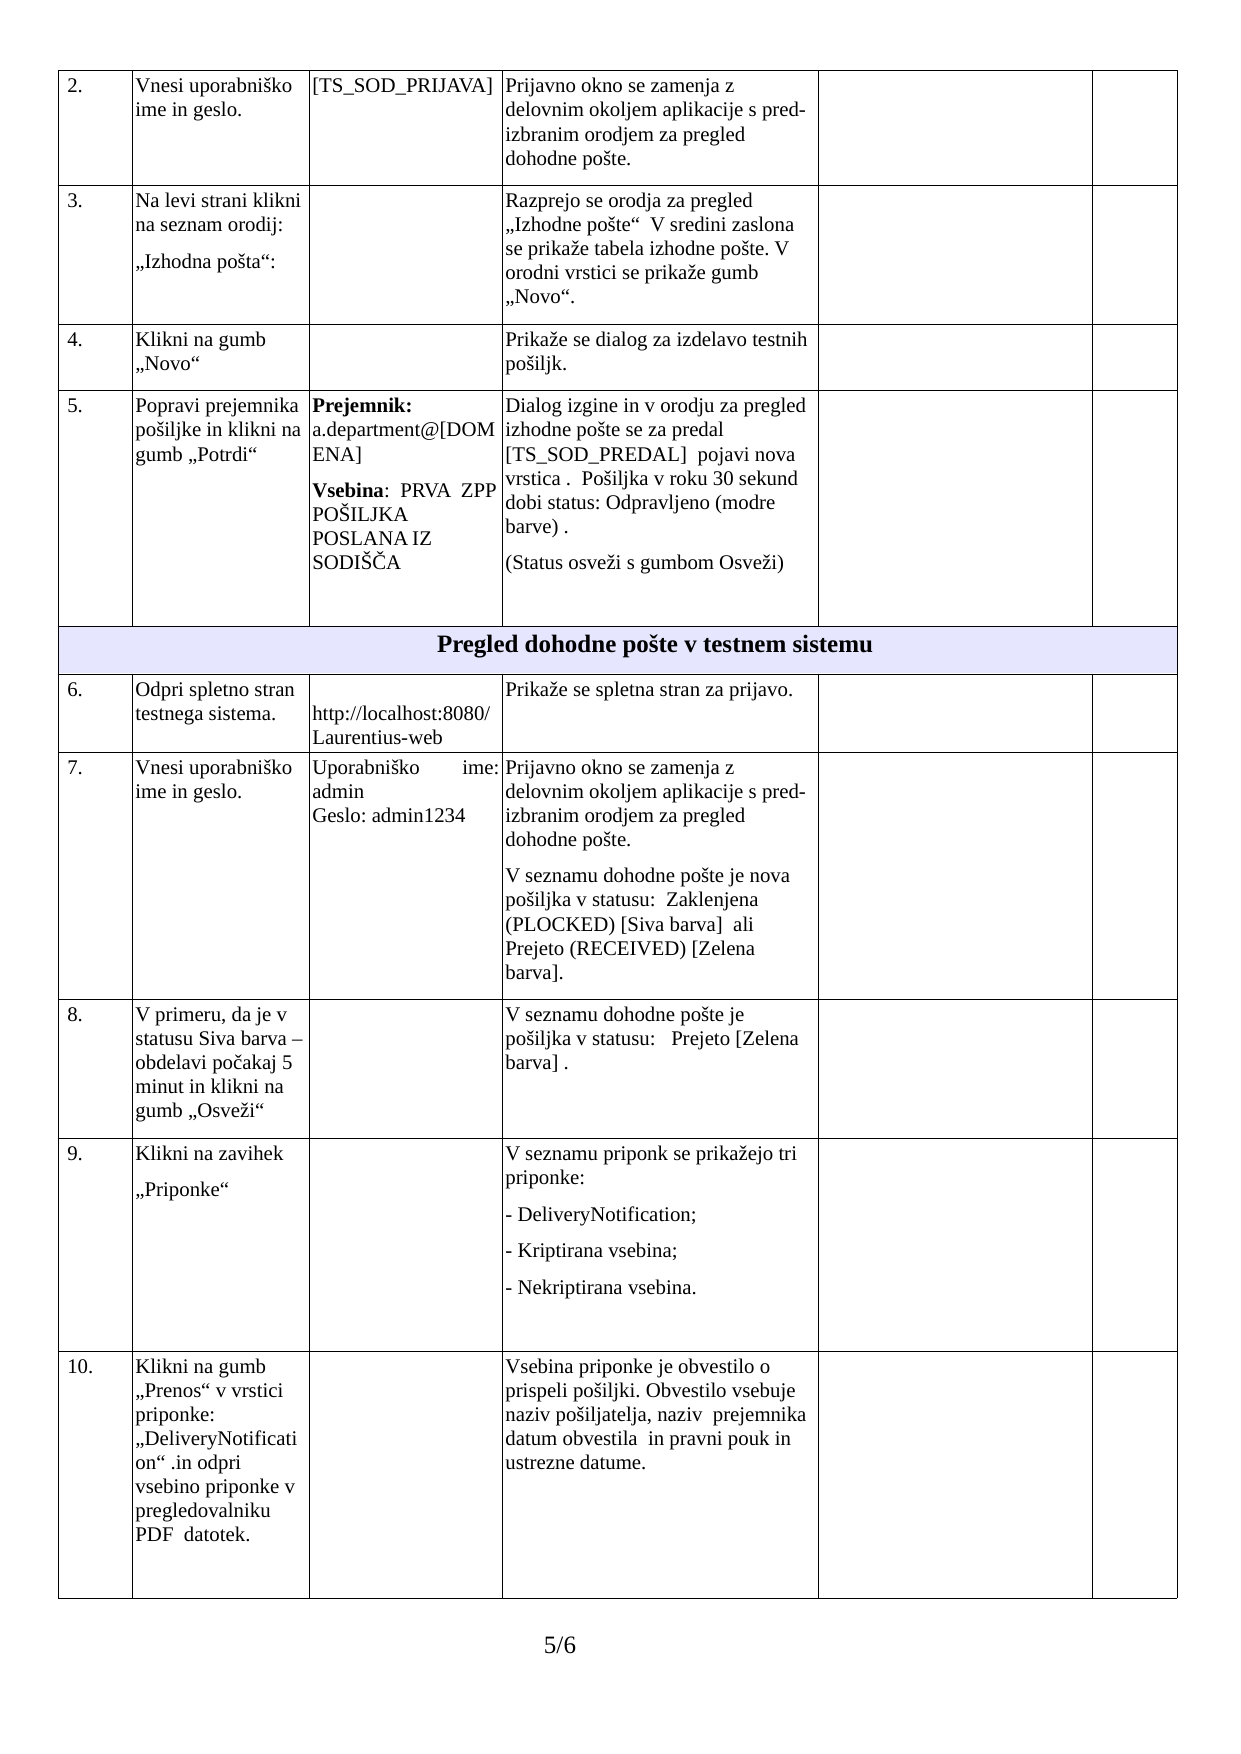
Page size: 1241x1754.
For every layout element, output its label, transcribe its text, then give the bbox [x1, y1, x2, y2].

table_cell Popravi prejemnika pošiljke in klikni na gumb „Potrdi“ [133, 391, 309, 626]
table_cell [59, 1352, 132, 1598]
table_cell [59, 675, 132, 752]
table_cell [310, 325, 502, 390]
table_cell V primeru, da je v statusu Siva barva – obdelavi počakaj 5 minut in klikni na gumb „Osveži“ [133, 1000, 309, 1138]
table_cell [1093, 1000, 1177, 1138]
table_cell http://localhost:8080/Laurentius-web [310, 675, 502, 752]
table_cell [TS_SOD_PRIJAVA] [310, 71, 502, 185]
table_cell [1093, 753, 1177, 999]
table_cell Vnesi uporabniško ime in geslo. [133, 753, 309, 999]
table_cell [1093, 186, 1177, 324]
table_cell Prikaže se spletna stran za prijavo. [503, 675, 818, 752]
table_cell [59, 391, 132, 626]
table_cell [1093, 325, 1177, 390]
table_cell [819, 1352, 1092, 1598]
table_cell [819, 1139, 1092, 1351]
table_cell V seznamu priponk se prikažejo tri priponke: - DeliveryNotification; - Kriptirana vsebina; - Nekriptirana vsebina. [503, 1139, 818, 1351]
table_cell Vsebina priponke je obvestilo o prispeli pošiljki. Obvestilo vsebuje naziv pošiljatelja, naziv prejemnika datum obvestila in pravni pouk in ustrezne datume. [503, 1352, 818, 1598]
table_cell [1093, 1352, 1177, 1598]
table_cell [819, 325, 1092, 390]
table_cell Klikni na gumb „Novo“ [133, 325, 309, 390]
table_cell Klikni na zavihek „Priponke“ [133, 1139, 309, 1351]
table_cell [310, 1352, 502, 1598]
table_cell Prijavno okno se zamenja z delovnim okoljem aplikacije s pred-izbranim orodjem za pregled dohodne pošte. V seznamu dohodne pošte je nova pošiljka v statusu: Zaklenjena (PLOCKED) [Siva barva] ali Prejeto (RECEIVED) [Zelena barva]. [503, 753, 818, 999]
table_cell [59, 325, 132, 390]
table_cell [1093, 391, 1177, 626]
table_cell [1093, 1139, 1177, 1351]
table_cell [59, 186, 132, 324]
table_cell Razprejo se orodja za pregled „Izhodne pošte“ V sredini zaslona se prikaže tabela izhodne pošte. V orodni vrstici se prikaže gumb „Novo“. [503, 186, 818, 324]
table_cell [310, 186, 502, 324]
table_cell [819, 391, 1092, 626]
table_cell Dialog izgine in v orodju za pregled izhodne pošte se za predal [TS_SOD_PREDAL] pojavi nova vrstica . Pošiljka v roku 30 sekund dobi status: Odpravljeno (modre barve) . (Status osveži s gumbom Osveži) [503, 391, 818, 626]
table_cell [819, 675, 1092, 752]
table_cell Prikaže se dialog za izdelavo testnih pošiljk. [503, 325, 818, 390]
table_cell Uporabniško ime: admin Geslo: admin1234 [310, 753, 502, 999]
table_cell [819, 186, 1092, 324]
table_cell [59, 1139, 132, 1351]
table_cell Prijavno okno se zamenja z delovnim okoljem aplikacije s pred-izbranim orodjem za pregled dohodne pošte. [503, 71, 818, 185]
table_cell [59, 753, 132, 999]
table_cell Klikni na gumb „Prenos“ v vrstici priponke: „DeliveryNotification“ .in odpri vsebino priponke v pregledovalniku PDF datotek. [133, 1352, 309, 1598]
table_cell [819, 1000, 1092, 1138]
table_cell [1093, 675, 1177, 752]
table_cell [1093, 71, 1177, 185]
table_cell Vnesi uporabniško ime in geslo. [133, 71, 309, 185]
table_cell Odpri spletno stran testnega sistema. [133, 675, 309, 752]
table_cell Prejemnik: a.department@[DOMENA] Vsebina: PRVA ZPP POŠILJKA POSLANA IZ SODIŠČA [310, 391, 502, 626]
table_cell [819, 71, 1092, 185]
table_cell Na levi strani klikni na seznam orodij: „Izhodna pošta“: [133, 186, 309, 324]
table_cell V seznamu dohodne pošte je pošiljka v statusu: Prejeto [Zelena barva] . [503, 1000, 818, 1138]
table_cell [310, 1000, 502, 1138]
table_cell [59, 71, 132, 185]
table_cell [310, 1139, 502, 1351]
table_cell [819, 753, 1092, 999]
table_cell [59, 1000, 132, 1138]
table_cell Pregled dohodne pošte v testnem sistemu [59, 627, 1177, 673]
